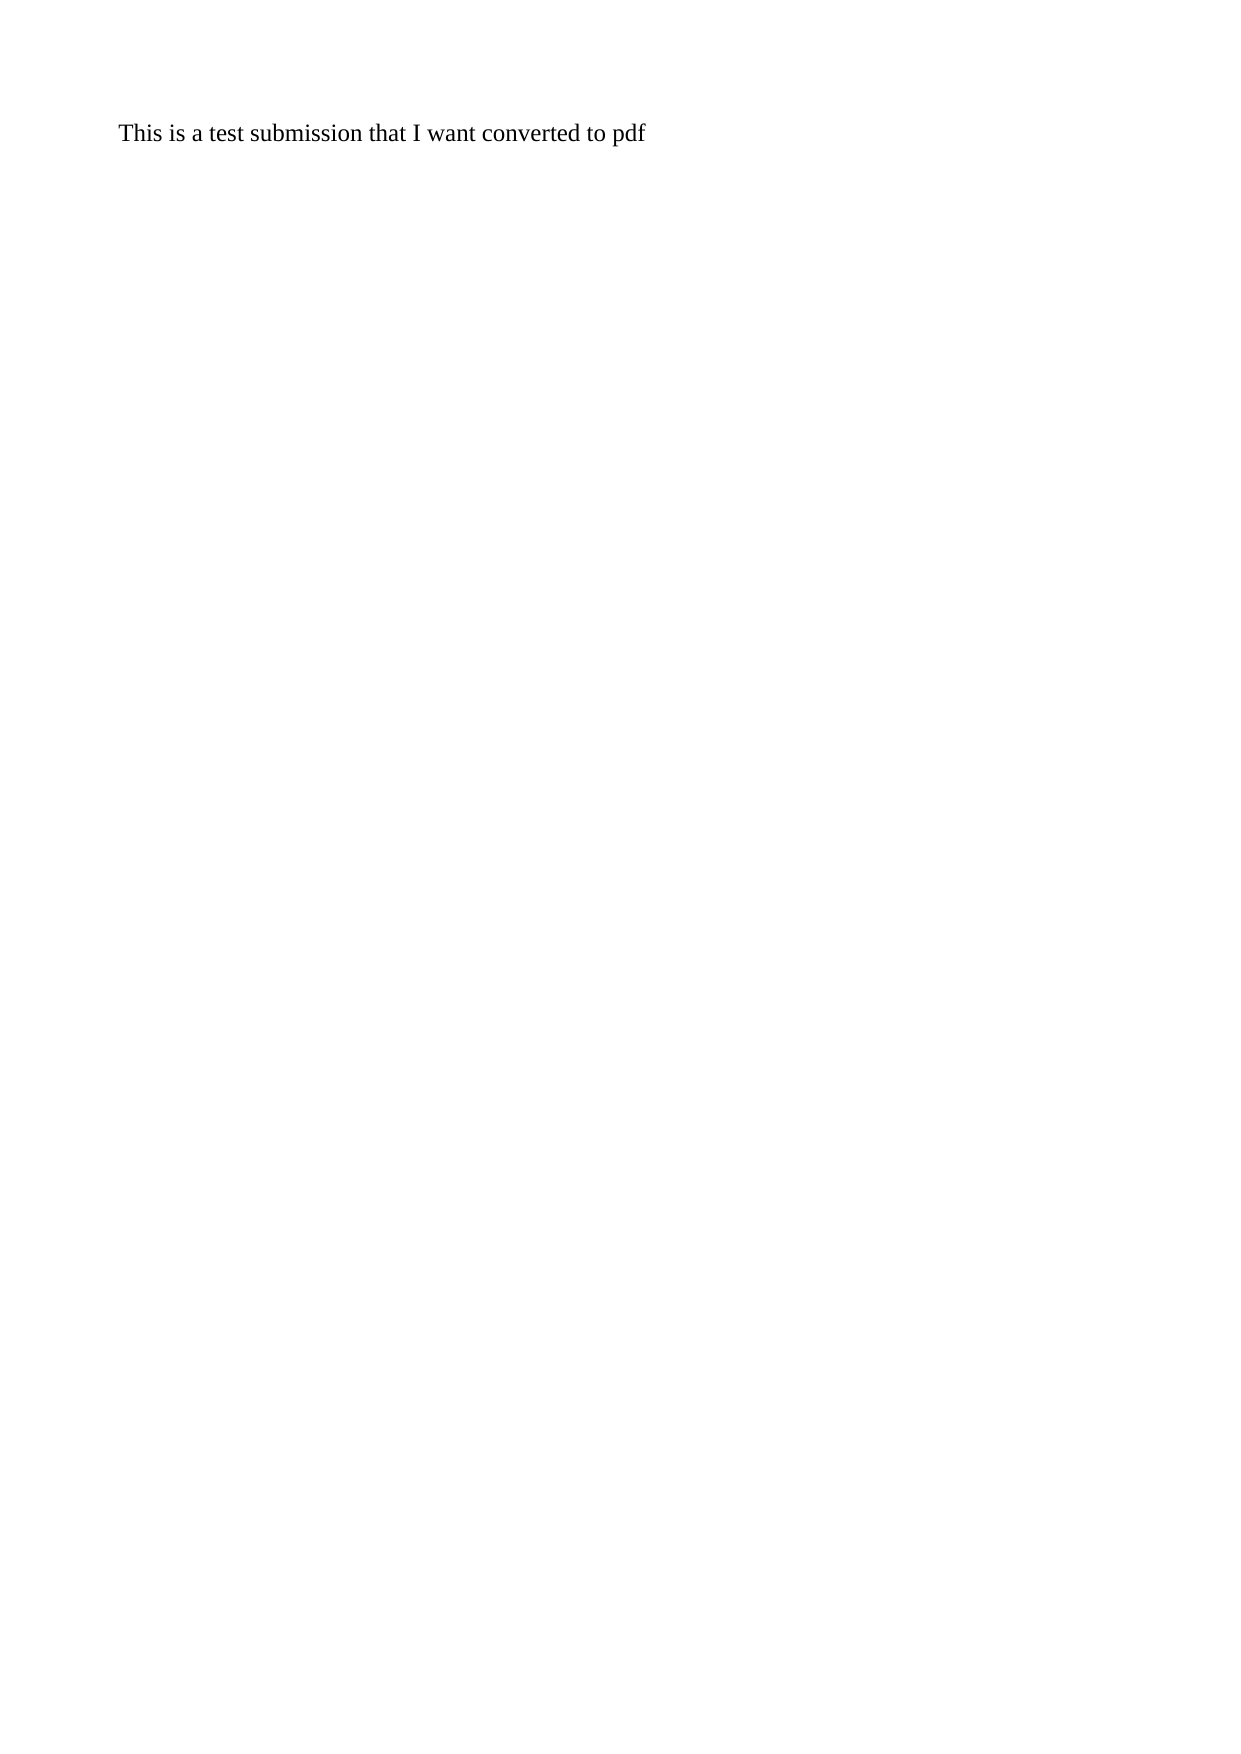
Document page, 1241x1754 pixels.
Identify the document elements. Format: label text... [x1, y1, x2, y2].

text This is a test submission that I want converted to pdf [118, 118, 1122, 147]
